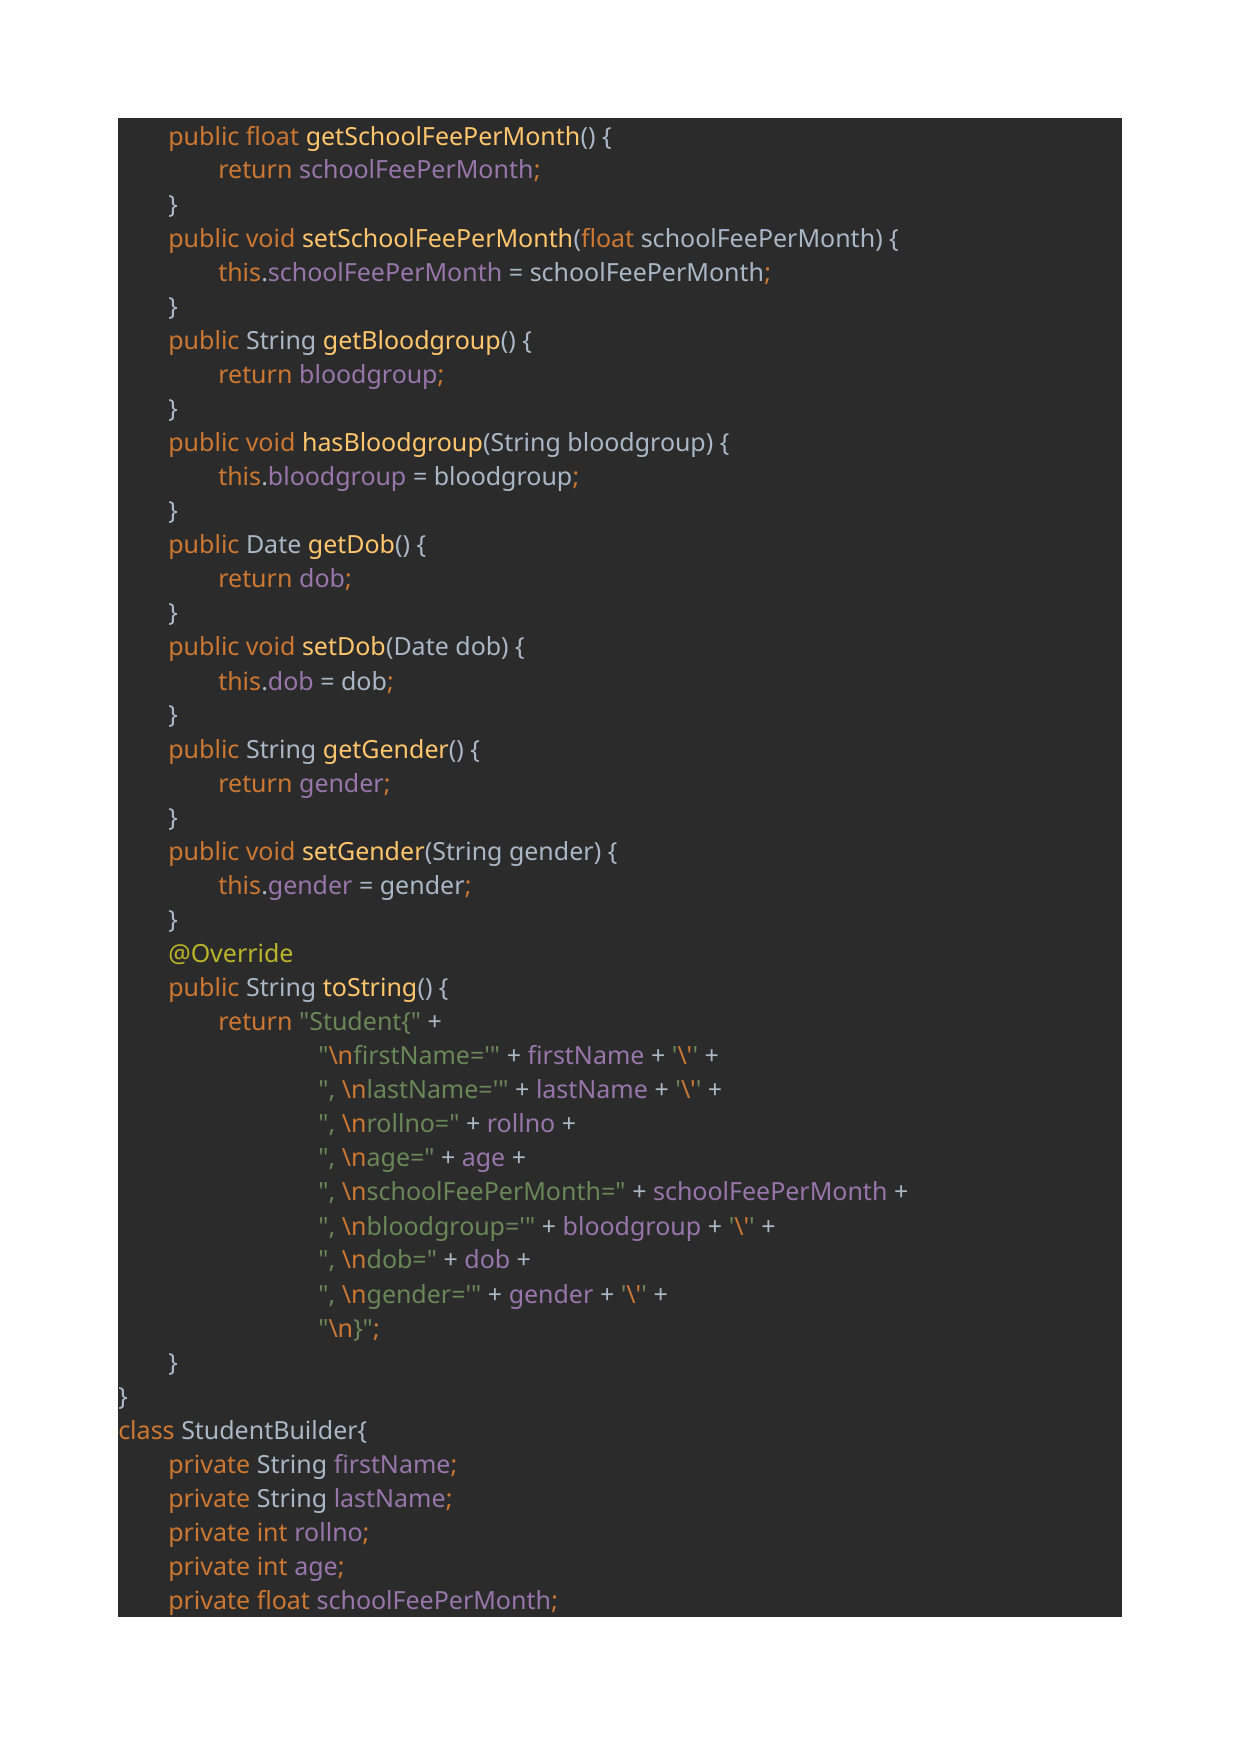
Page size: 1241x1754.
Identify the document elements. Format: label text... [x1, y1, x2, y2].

text public Date getDob() { [118, 527, 1122, 561]
text } [118, 697, 1122, 731]
text return bloodgroup; [118, 357, 1122, 391]
text ", \ngender='" + gender + '\'' + [118, 1276, 1122, 1310]
text } [118, 186, 1122, 220]
text return schoolFeePerMonth; [118, 152, 1122, 186]
text public String toString() { [118, 970, 1122, 1004]
text } [118, 493, 1122, 527]
text public String getGender() { [118, 731, 1122, 765]
text } [118, 288, 1122, 322]
text private int rollno; [118, 1515, 1122, 1549]
text return dob; [118, 561, 1122, 595]
text class StudentBuilder{ [118, 1412, 1122, 1447]
text this.gender = gender; [118, 867, 1122, 902]
text public void hasBloodgroup(String bloodgroup) { [118, 425, 1122, 459]
text } [118, 902, 1122, 936]
text private float schoolFeePerMonth; [118, 1583, 1122, 1617]
text return gender; [118, 765, 1122, 799]
text ", \nlastName='" + lastName + '\'' + [118, 1072, 1122, 1106]
text "\n}"; [118, 1310, 1122, 1344]
text } [118, 1378, 1122, 1412]
text public String getBloodgroup() { [118, 322, 1122, 357]
text ", \ndob=" + dob + [118, 1242, 1122, 1276]
text "\nfirstName='" + firstName + '\'' + [118, 1038, 1122, 1072]
text this.dob = dob; [118, 663, 1122, 697]
text ", \nage=" + age + [118, 1140, 1122, 1174]
text } [118, 595, 1122, 629]
text public float getSchoolFeePerMonth() { [118, 118, 1122, 152]
text ", \nbloodgroup='" + bloodgroup + '\'' + [118, 1208, 1122, 1242]
text private String lastName; [118, 1481, 1122, 1515]
text ", \nrollno=" + rollno + [118, 1106, 1122, 1140]
text public void setSchoolFeePerMonth(float schoolFeePerMonth) { [118, 220, 1122, 254]
text } [118, 799, 1122, 833]
text } [118, 1344, 1122, 1378]
text this.schoolFeePerMonth = schoolFeePerMonth; [118, 254, 1122, 288]
text public void setGender(String gender) { [118, 833, 1122, 867]
text private int age; [118, 1549, 1122, 1583]
text } [118, 391, 1122, 425]
text @Override [118, 936, 1122, 970]
text private String firstName; [118, 1447, 1122, 1481]
text public void setDob(Date dob) { [118, 629, 1122, 663]
text this.bloodgroup = bloodgroup; [118, 459, 1122, 493]
text ", \nschoolFeePerMonth=" + schoolFeePerMonth + [118, 1174, 1122, 1208]
text return "Student{" + [118, 1004, 1122, 1038]
